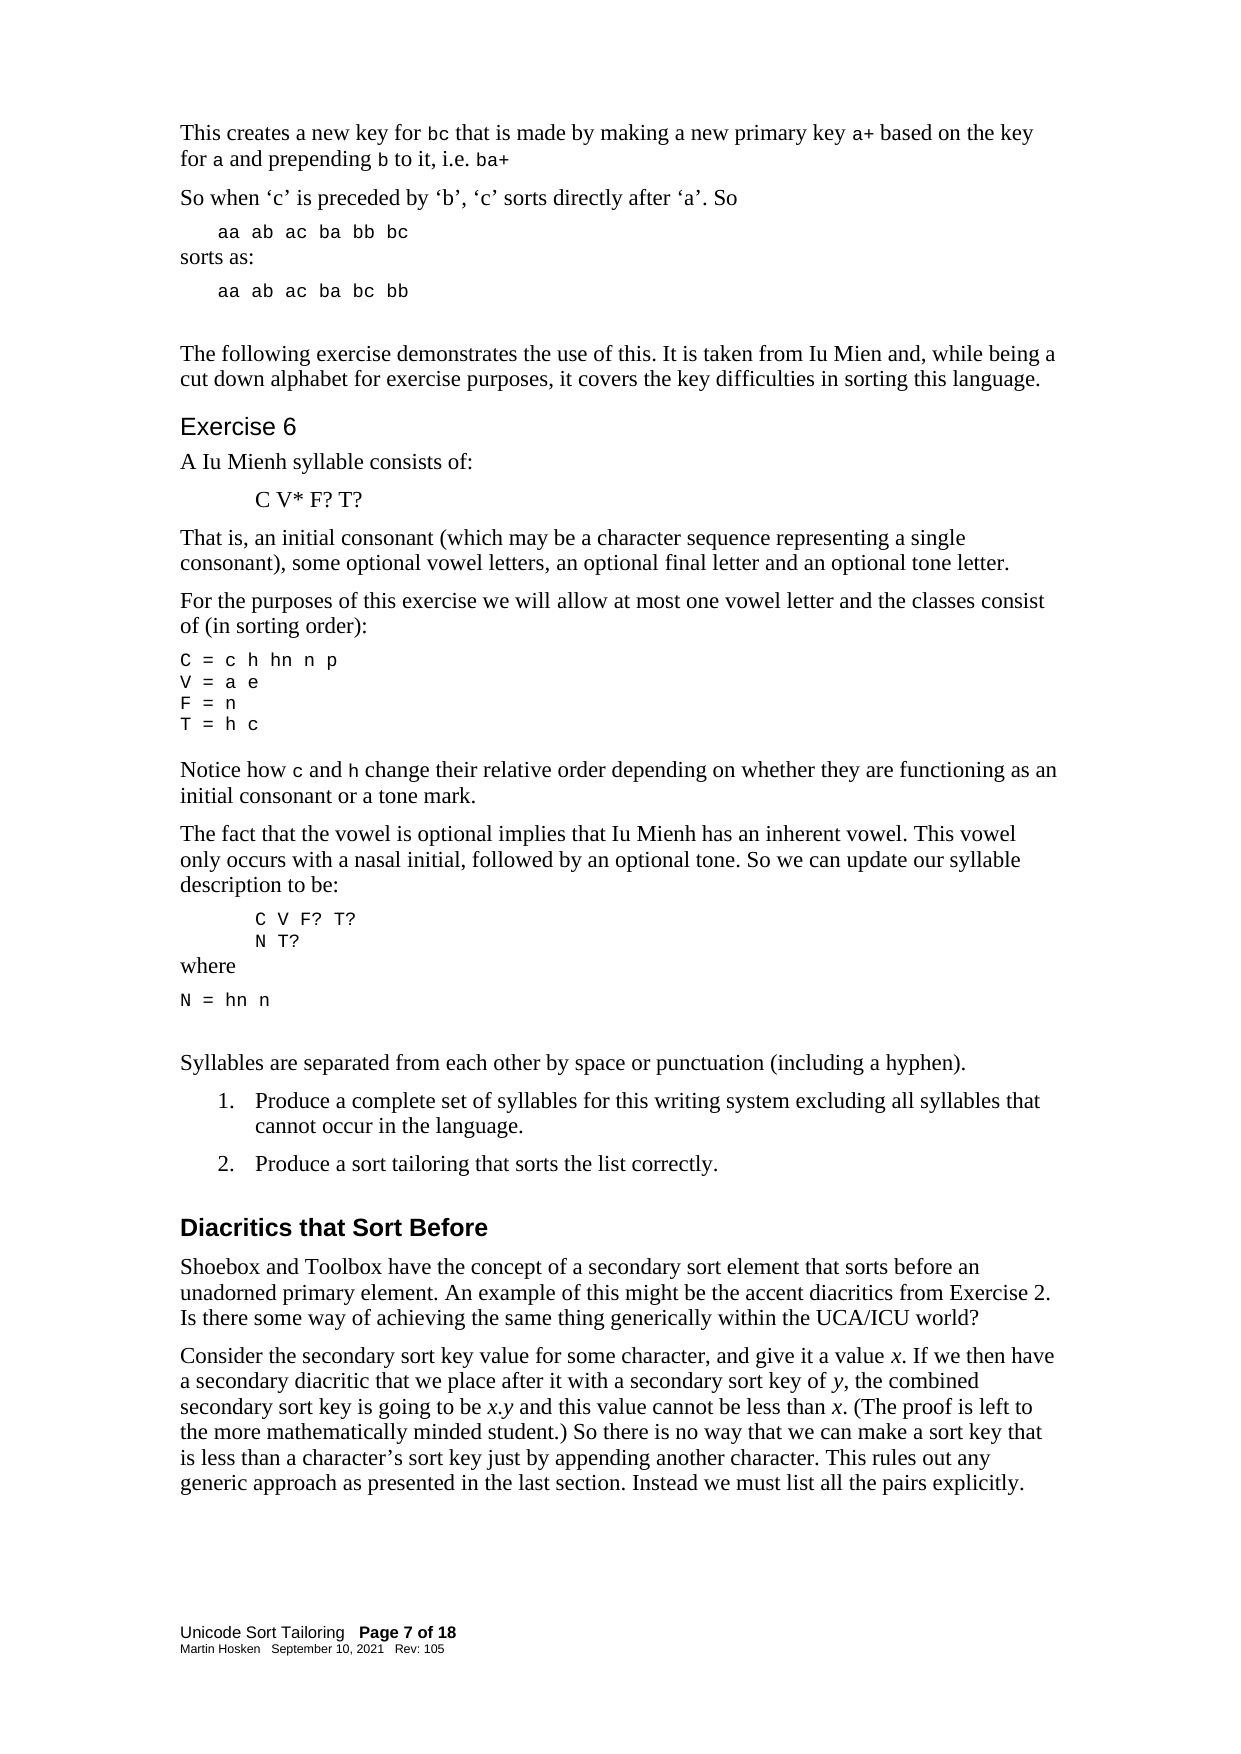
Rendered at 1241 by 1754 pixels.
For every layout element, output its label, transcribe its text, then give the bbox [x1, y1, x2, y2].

text So when ‘c’ is preceded by ‘b’, ‘c’ sorts directly after ‘a’. So [180, 184, 1061, 210]
text aa ab ac ba bb bc [217, 222, 1061, 244]
list Produce a sort tailoring that sorts the list correctly. [217, 1151, 1061, 1176]
text This creates a new key for bc that is made by making a new primary key a+ based on the key for a and prepending b to it, i.e. ba+ [180, 120, 1061, 172]
text The following exercise demonstrates the use of this. It is taken from Iu Mien and, while being a cut down alphabet for exercise purposes, it covers the key difficulties in sorting this language. [180, 341, 1061, 392]
text N = hn n [180, 991, 1061, 1012]
text aa ab ac ba bc bb [217, 282, 1061, 303]
text C = c h hn n p [180, 651, 1061, 672]
text Consider the secondary sort key value for some character, and give it a value x. If we then have a secondary diacritic that we place after it with a secondary sort key of y, the combined secondary sort key is going to be x.y and this value cannot be less than x. (The proof is left to the more mathematically minded student.) So there is no way that we can make a sort key that is less than a character’s sort key just by appending another character. This rules out any generic approach as presented in the last section. Instead we must list all the pairs explicitly. [180, 1343, 1061, 1496]
text where [180, 953, 1061, 978]
text A Iu Mienh syllable consists of: [180, 449, 1061, 474]
text T = h c [180, 715, 1061, 736]
subtitle Exercise 6 [180, 412, 1061, 440]
text C V F? T? [180, 910, 1061, 931]
text The fact that the vowel is optional implies that Iu Mienh has an inherent vowel. This vowel only occurs with a nasal initial, followed by an optional tone. So we can update our syllable description to be: [180, 821, 1061, 898]
text Notice how c and h change their relative order depending on whether they are functioning as an initial consonant or a tone mark. [180, 757, 1061, 809]
text That is, an initial consonant (which may be a character sequence representing a single consonant), some optional vowel letters, an optional final letter and an optional tone letter. [180, 524, 1061, 575]
text Syllables are separated from each other by space or punctuation (including a hyphen). [180, 1050, 1061, 1075]
text sorts as: [180, 244, 1061, 269]
text Shoebox and Toolbox have the concept of a secondary sort element that sorts before an unadorned primary element. An example of this might be the accent diacritics from Exercise 2. Is there some way of achieving the same thing generically within the UCA/ICU world? [180, 1254, 1061, 1331]
text N T? [180, 931, 1061, 953]
subtitle Diacritics that Sort Before [180, 1214, 1061, 1242]
text F = n [180, 694, 1061, 715]
text For the purposes of this exercise we will allow at most one vowel letter and the classes consist of (in sorting order): [180, 588, 1061, 639]
text V = a e [180, 672, 1061, 694]
list Produce a complete set of syllables for this writing system excluding all syllables that cannot occur in the language. [217, 1088, 1061, 1138]
text C V* F? T? [180, 487, 1061, 512]
